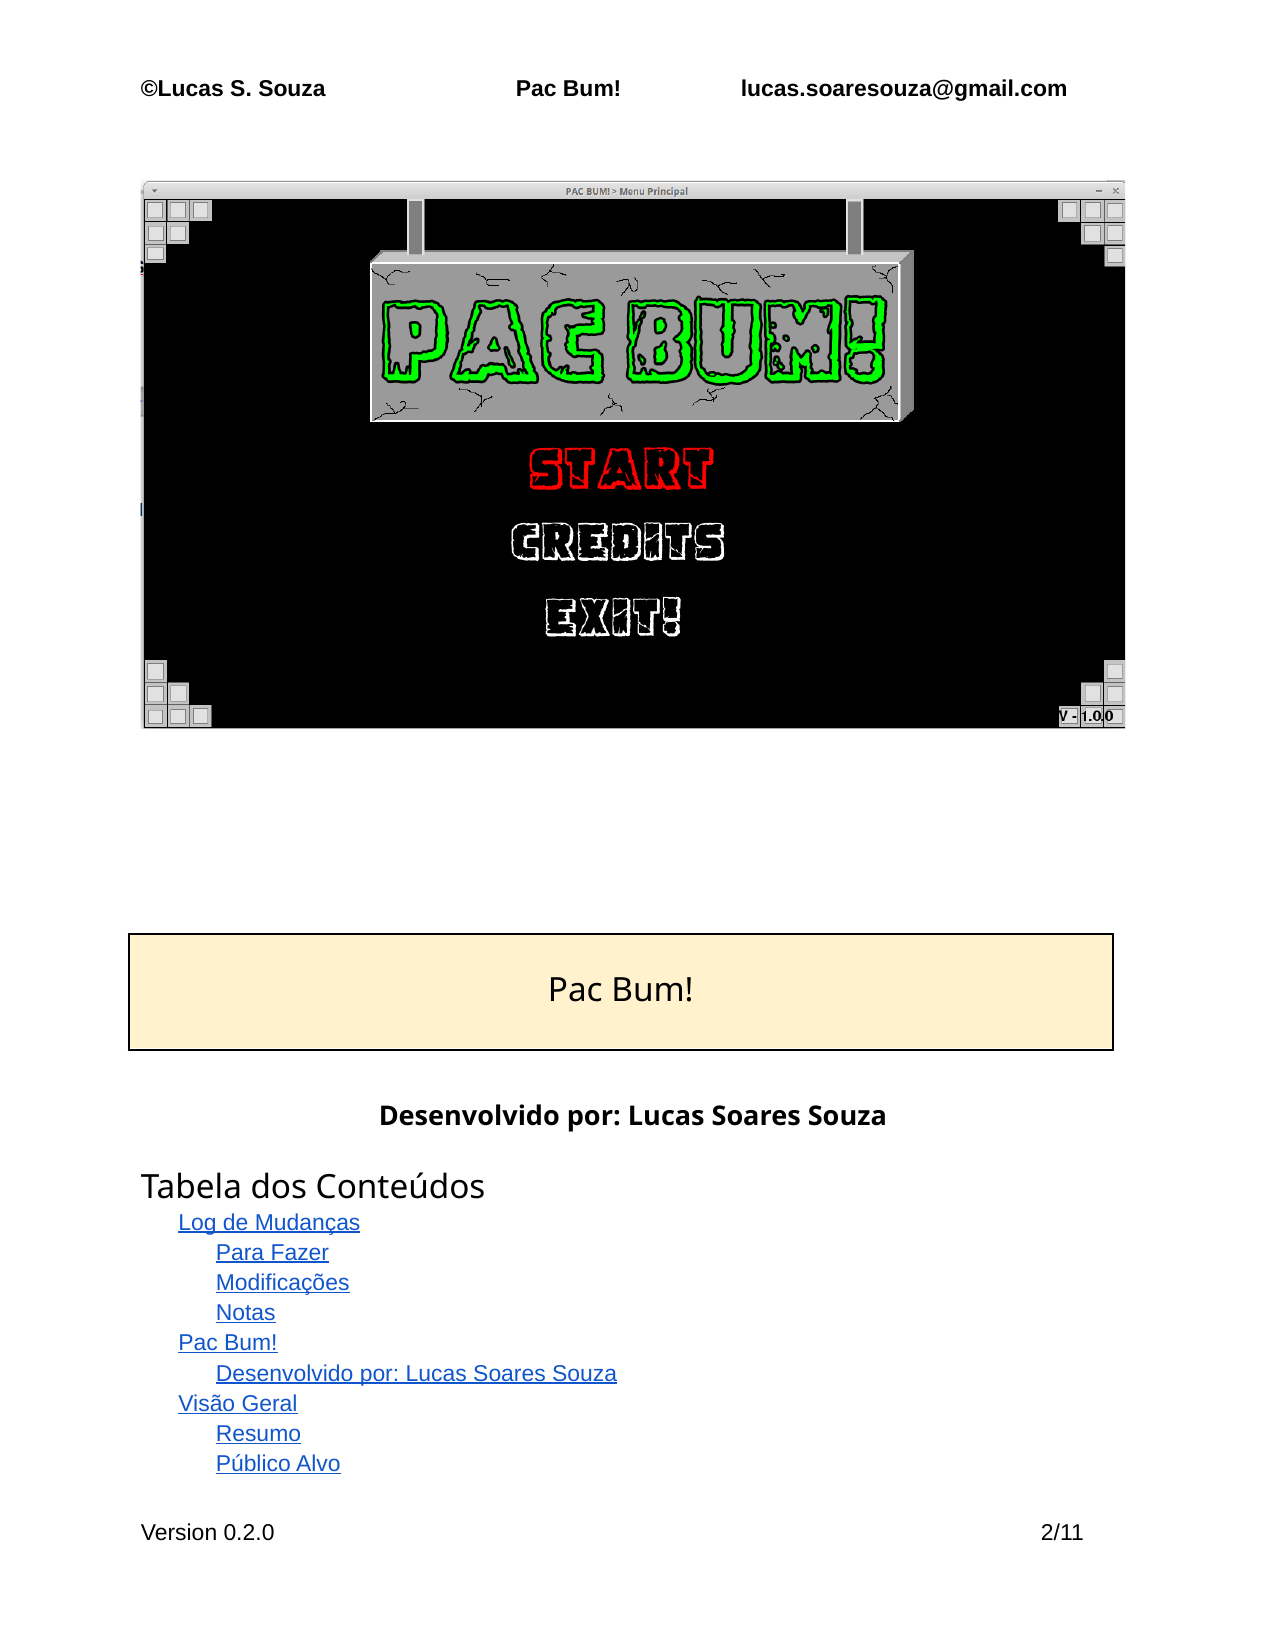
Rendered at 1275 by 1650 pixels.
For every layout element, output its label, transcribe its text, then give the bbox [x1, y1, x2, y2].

text Modificações [216, 1269, 1125, 1295]
table_header Pac Bum! [130, 935, 1112, 1048]
text Para Fazer [216, 1239, 1125, 1265]
text Notas [216, 1299, 1125, 1325]
subtitle Tabela dos Conteúdos [141, 1163, 1125, 1208]
text Visão Geral [178, 1390, 1125, 1416]
text Resumo [216, 1420, 1125, 1446]
text Público Alvo [216, 1450, 1125, 1476]
text Pac Bum! [178, 1329, 1125, 1356]
picture [140, 180, 1125, 729]
text Log de Mudanças [178, 1208, 1125, 1235]
subtitle Desenvolvido por: Lucas Soares Souza [141, 1096, 1125, 1133]
text Desenvolvido por: Lucas Soares Souza [216, 1359, 1125, 1386]
